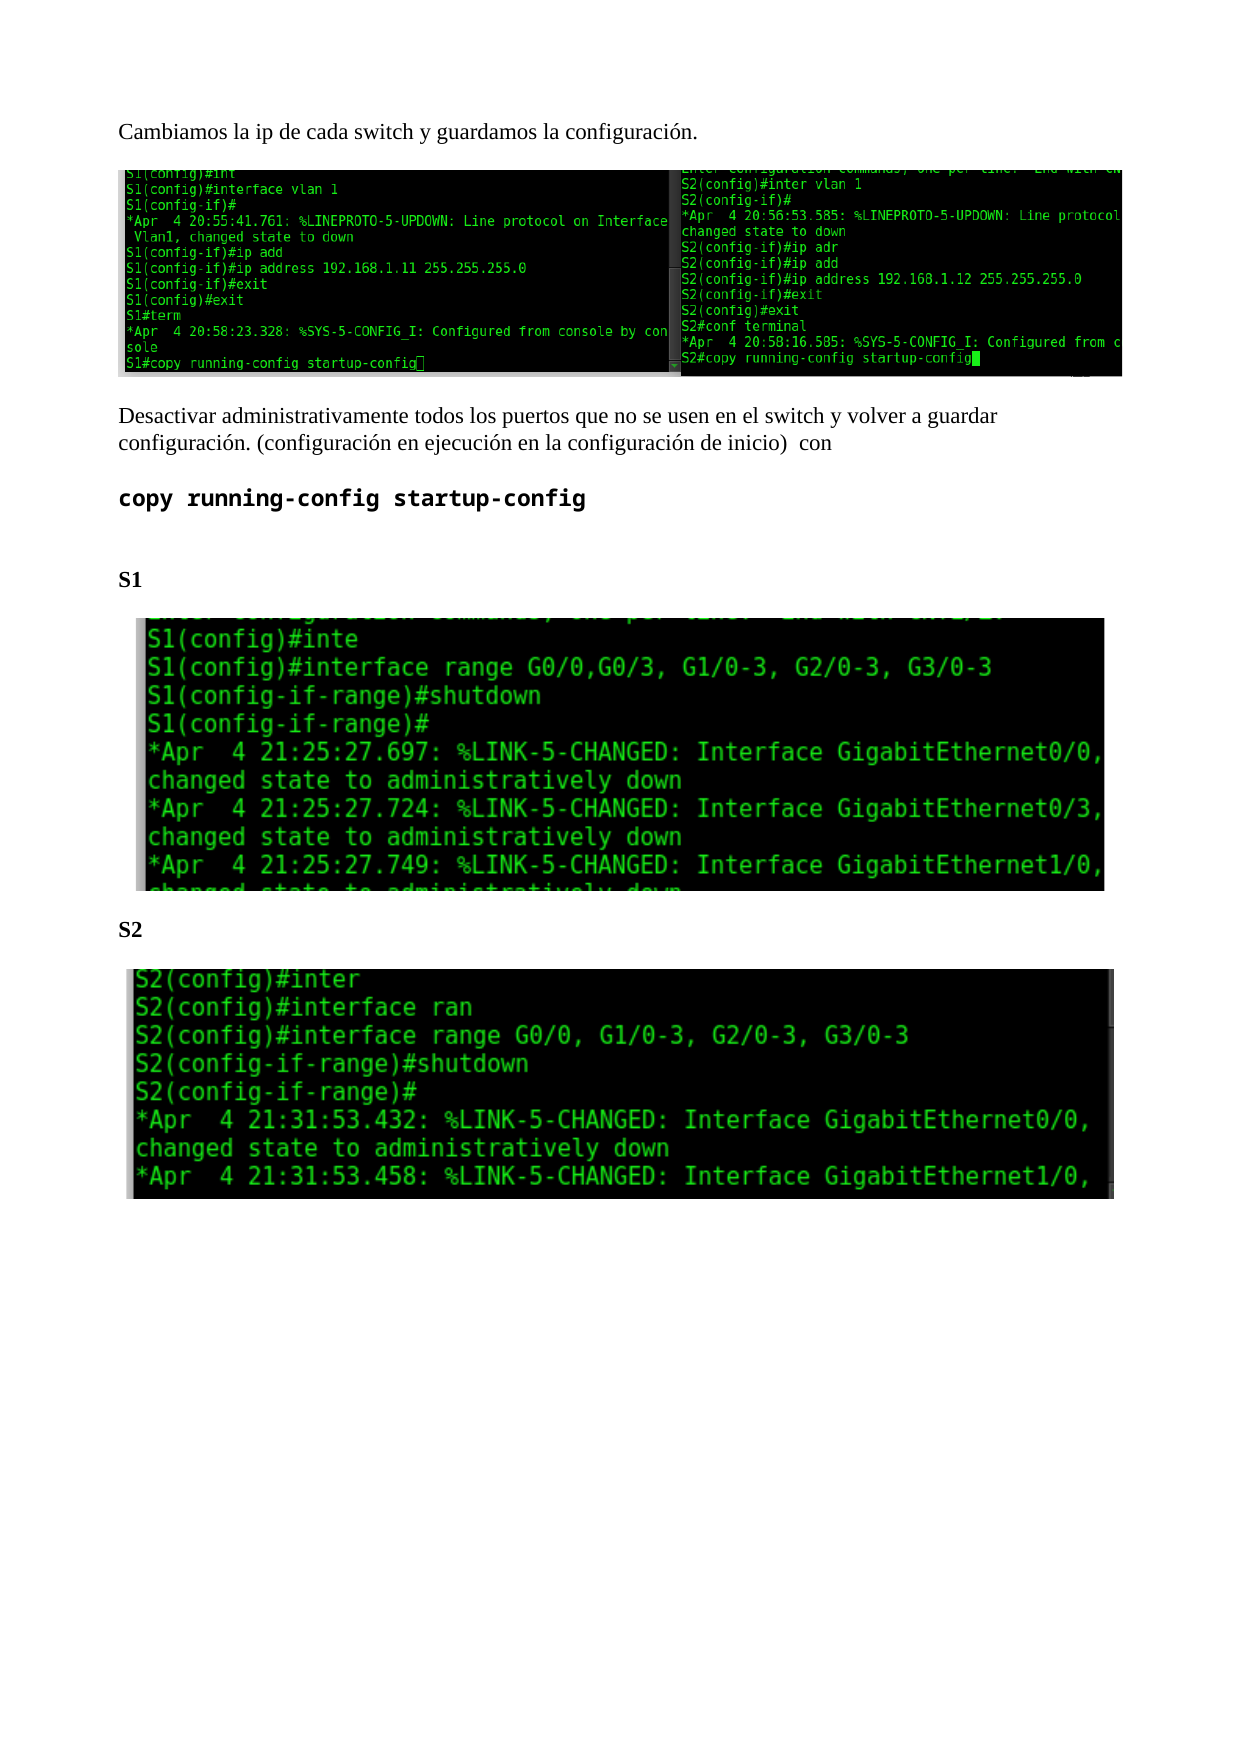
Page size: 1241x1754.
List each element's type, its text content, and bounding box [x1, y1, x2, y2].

text S1 [118, 566, 1122, 592]
text Cambiamos la ip de cada switch y guardamos la configuración. [118, 118, 1122, 144]
text Desactivar administrativamente todos los puertos que no se usen en el switch y volver a guardar configuración. (configuración en ejecución en la configuración de inicio) con [118, 403, 1122, 455]
picture [135, 618, 1105, 891]
text S2 [118, 917, 1122, 943]
picture [118, 170, 1123, 377]
picture [126, 969, 1114, 1199]
text copy running-config startup-config [118, 482, 1122, 539]
